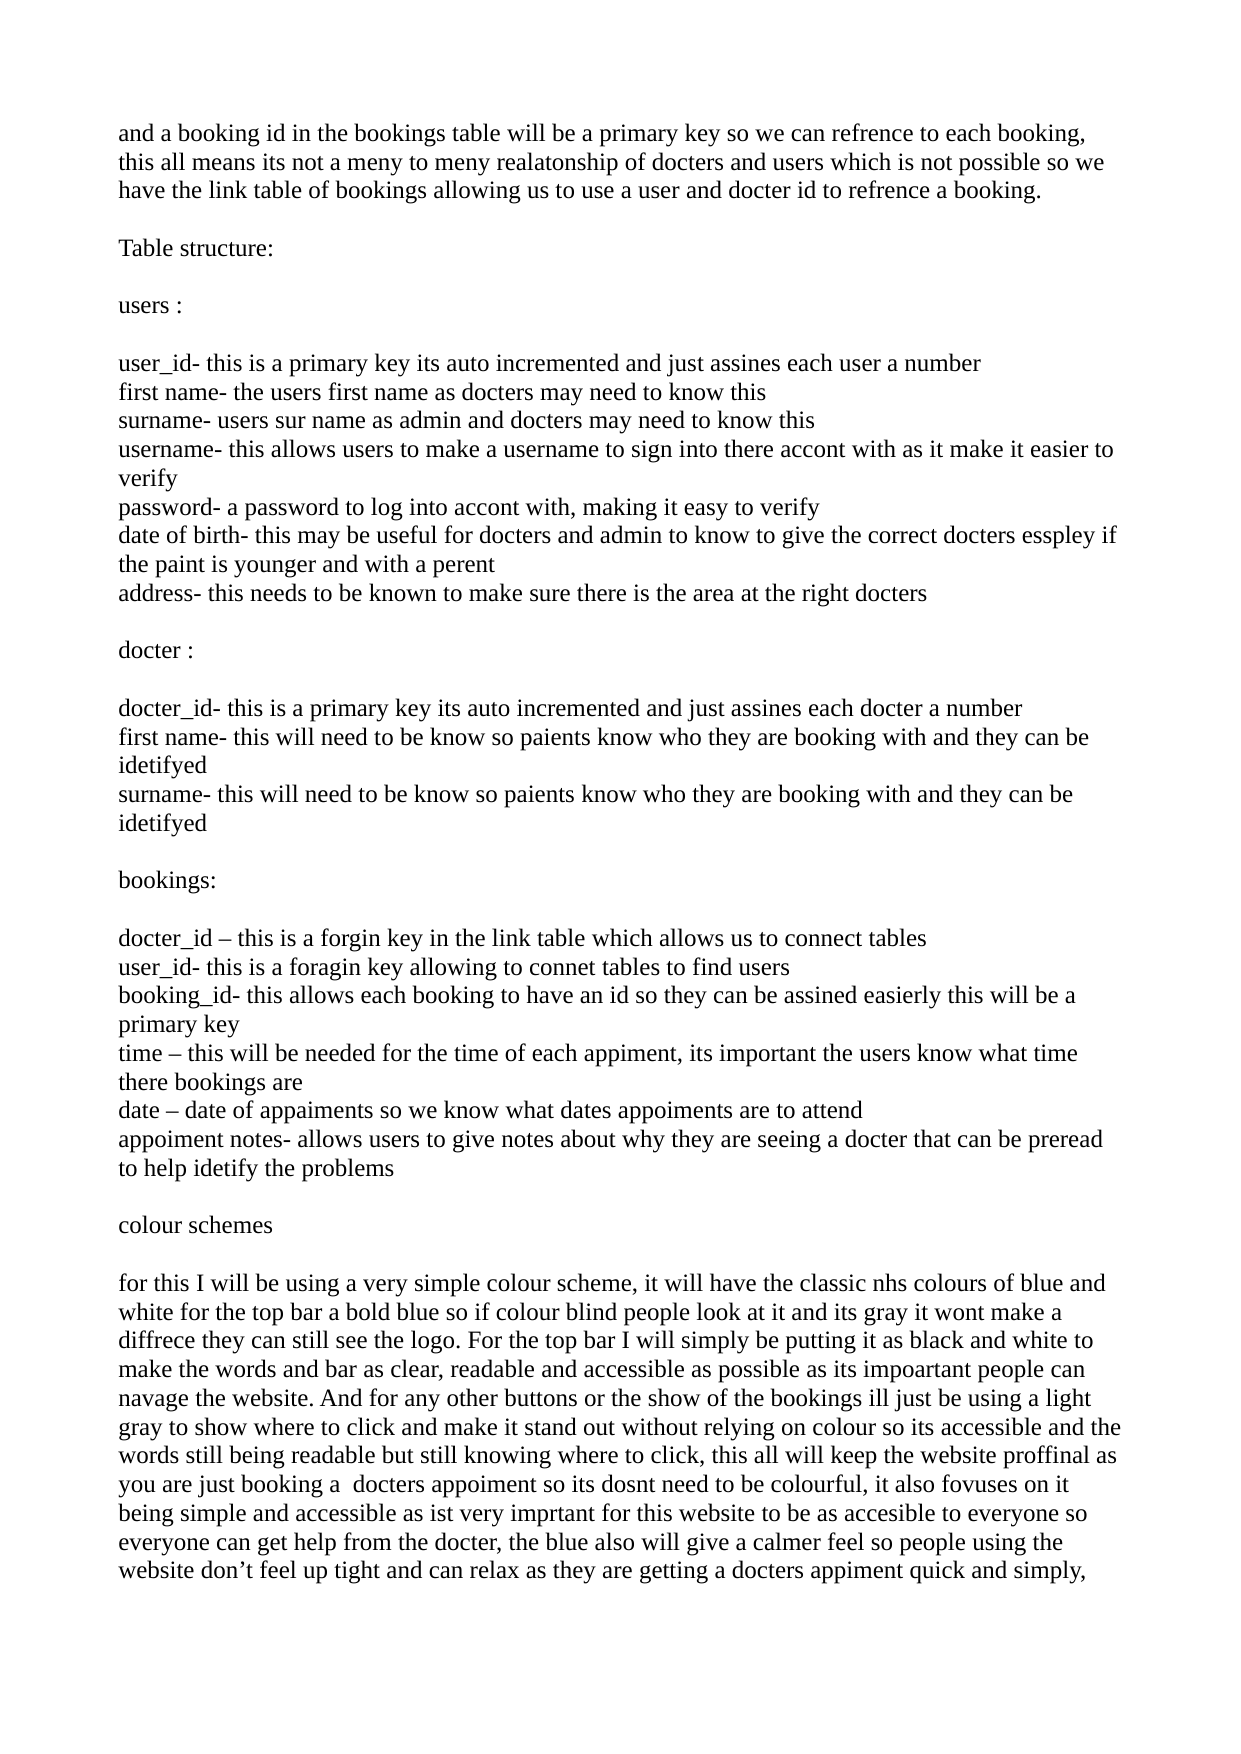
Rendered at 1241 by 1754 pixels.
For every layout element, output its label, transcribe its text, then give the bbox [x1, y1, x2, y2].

text user_id- this is a primary key its auto incremented and just assines each user a number [118, 348, 1122, 377]
text user_id- this is a foragin key allowing to connet tables to find users [118, 952, 1122, 981]
text appoiment notes- allows users to give notes about why they are seeing a docter that can be preread to help idetify the problems [118, 1124, 1122, 1182]
text and a booking id in the bookings table will be a primary key so we can refrence to each booking, this all means its not a meny to meny realatonship of docters and users which is not possible so we have the link table of bookings allowing us to use a user and docter id to refrence a booking. [118, 118, 1122, 204]
text docter : [118, 636, 1122, 664]
text address- this needs to be known to make sure there is the area at the right docters [118, 578, 1122, 607]
text booking_id- this allows each booking to have an id so they can be assined easierly this will be a primary key [118, 981, 1122, 1038]
text colour schemes [118, 1211, 1122, 1239]
text bookings: [118, 866, 1122, 894]
text surname- this will need to be know so paients know who they are booking with and they can be idetifyed [118, 779, 1122, 837]
text date – date of appaiments so we know what dates appoiments are to attend [118, 1096, 1122, 1124]
text surname- users sur name as admin and docters may need to know this [118, 406, 1122, 434]
text username- this allows users to make a username to sign into there accont with as it make it easier to verify [118, 434, 1122, 492]
text docter_id- this is a primary key its auto incremented and just assines each docter a number [118, 693, 1122, 722]
text time – this will be needed for the time of each appiment, its important the users know what time there bookings are [118, 1038, 1122, 1096]
text first name- this will need to be know so paients know who they are booking with and they can be idetifyed [118, 722, 1122, 779]
text first name- the users first name as docters may need to know this [118, 377, 1122, 406]
text users : [118, 291, 1122, 319]
text date of birth- this may be useful for docters and admin to know to give the correct docters esspley if the paint is younger and with a perent [118, 521, 1122, 578]
text Table structure: [118, 233, 1122, 262]
text for this I will be using a very simple colour scheme, it will have the classic nhs colours of blue and white for the top bar a bold blue so if colour blind people look at it and its gray it wont make a diffrece they can still see the logo. For the top bar I will simply be putting it as black and white to make the words and bar as clear, readable and accessible as possible as its impoartant people can navage the website. And for any other buttons or the show of the bookings ill just be using a light gray to show where to click and make it stand out without relying on colour so its accessible and the words still being readable but still knowing where to click, this all will keep the website proffinal as you are just booking a docters appoiment so its dosnt need to be colourful, it also fovuses on it being simple and accessible as ist very imprtant for this website to be as accesible to everyone so everyone can get help from the docter, the blue also will give a calmer feel so people using the website don’t feel up tight and can relax as they are getting a docters appiment quick and simply, [118, 1268, 1122, 1584]
text docter_id – this is a forgin key in the link table which allows us to connect tables [118, 923, 1122, 952]
text password- a password to log into accont with, making it easy to verify [118, 492, 1122, 521]
